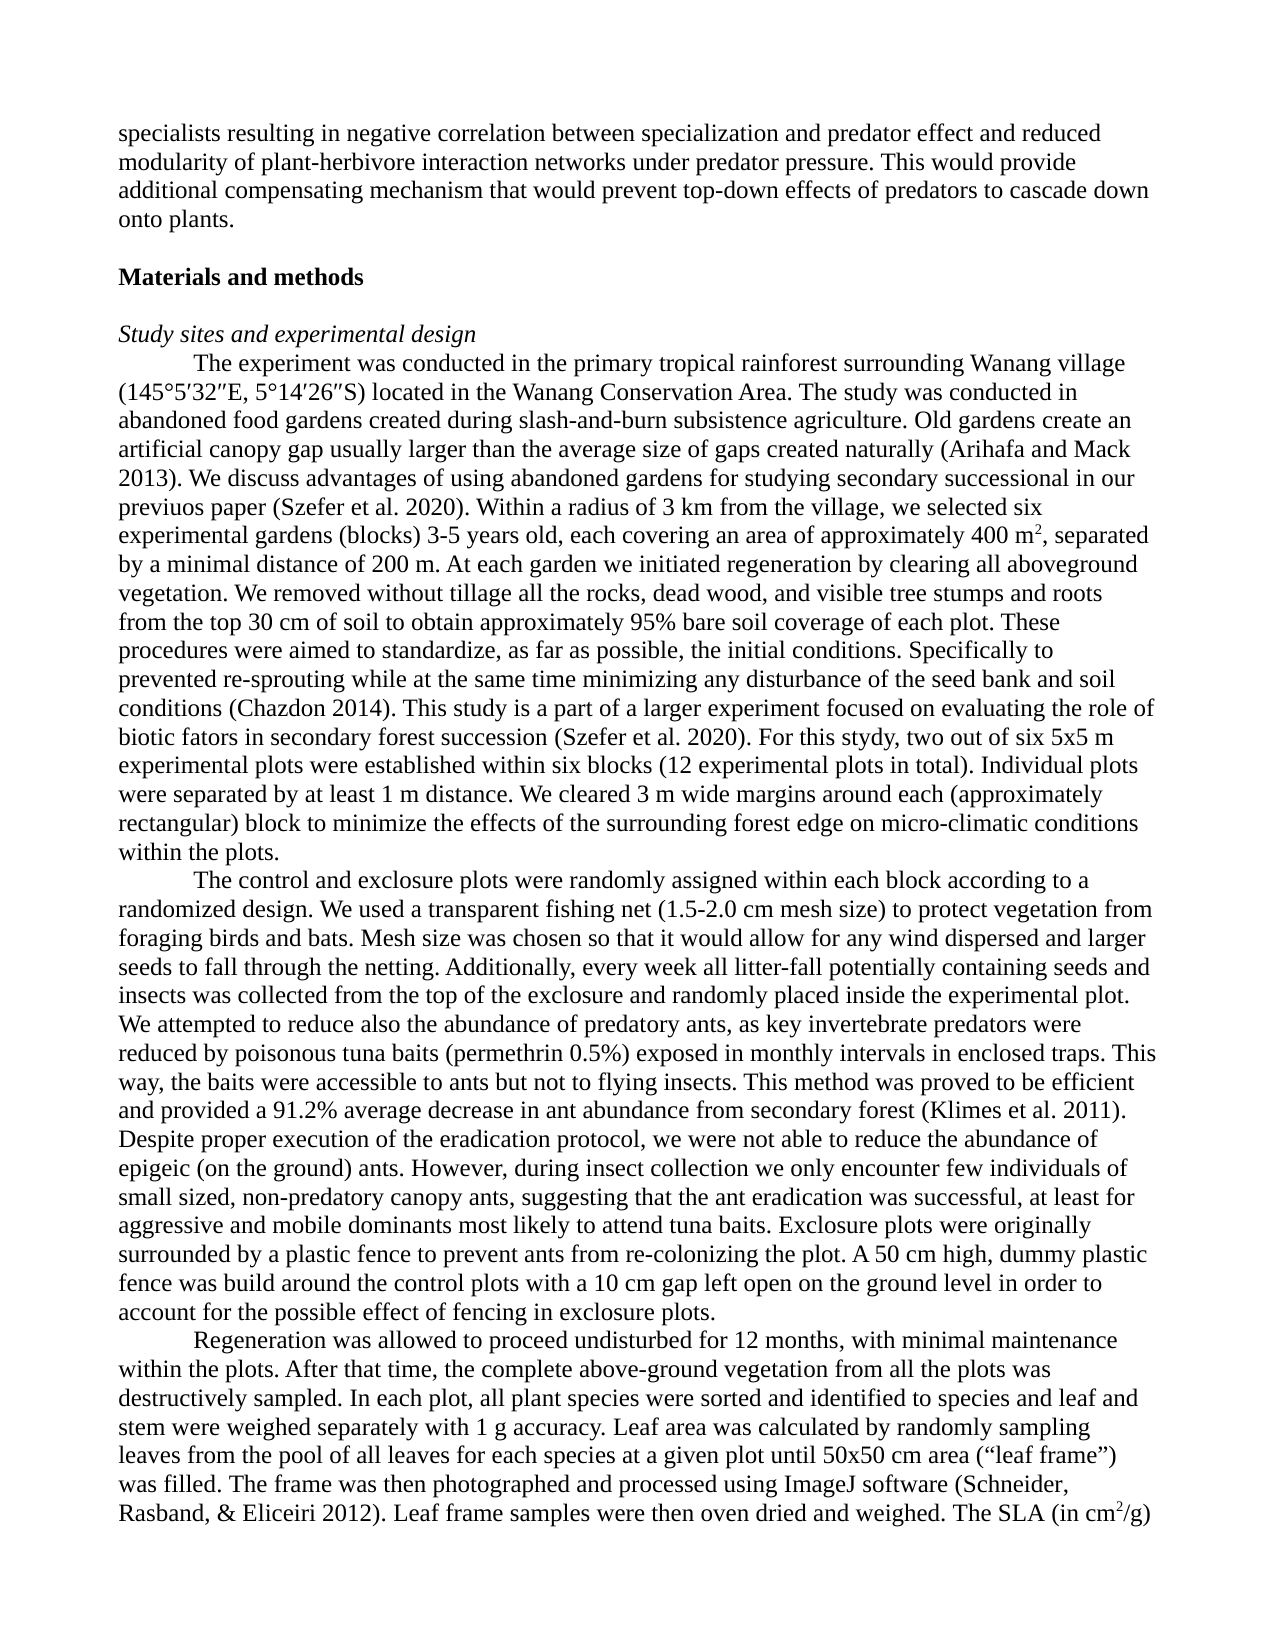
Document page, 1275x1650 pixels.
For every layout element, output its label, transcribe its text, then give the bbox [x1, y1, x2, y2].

text Materials and methods [118, 262, 1157, 291]
text specialists resulting in negative correlation between specialization and predator effect and reduced modularity of plant-herbivore interaction networks under predator pressure. This would provide additional compensating mechanism that would prevent top-down effects of predators to cascade down onto plants. [118, 118, 1157, 233]
text Regeneration was allowed to proceed undisturbed for 12 months, with minimal maintenance within the plots. After that time, the complete above-ground vegetation from all the plots was destructively sampled. In each plot, all plant species were sorted and identified to species and leaf and stem were weighed separately with 1 g accuracy. Leaf area was calculated by randomly sampling leaves from the pool of all leaves for each species at a given plot until 50x50 cm area (“leaf frame”) was filled. The frame was then photographed and processed using ImageJ software (Schneider, Rasband, & Eliceiri 2012). Leaf frame samples were then oven dried and weighed. The SLA (in cm2/g) [118, 1326, 1157, 1527]
text The control and exclosure plots were randomly assigned within each block according to a randomized design. We used a transparent fishing net (1.5-2.0 cm mesh size) to protect vegetation from foraging birds and bats. Mesh size was chosen so that it would allow for any wind dispersed and larger seeds to fall through the netting. Additionally, every week all litter-fall potentially containing seeds and insects was collected from the top of the exclosure and randomly placed inside the experimental plot. We attempted to reduce also the abundance of predatory ants, as key invertebrate predators were reduced by poisonous tuna baits (permethrin 0.5%) exposed in monthly intervals in enclosed traps. This way, the baits were accessible to ants but not to flying insects. This method was proved to be efficient and provided a 91.2% average decrease in ant abundance from secondary forest (Klimes et al. 2011). Despite proper execution of the eradication protocol, we were not able to reduce the abundance of epigeic (on the ground) ants. However, during insect collection we only encounter few individuals of small sized, non-predatory canopy ants, suggesting that the ant eradication was successful, at least for aggressive and mobile dominants most likely to attend tuna baits. Exclosure plots were originally surrounded by a plastic fence to prevent ants from re-colonizing the plot. A 50 cm high, dummy plastic fence was build around the control plots with a 10 cm gap left open on the ground level in order to account for the possible effect of fencing in exclosure plots. [118, 866, 1157, 1326]
text The experiment was conducted in the primary tropical rainforest surrounding Wanang village (145°5′32″E, 5°14′26″S) located in the Wanang Conservation Area. The study was conducted in abandoned food gardens created during slash-and-burn subsistence agriculture. Old gardens create an artificial canopy gap usually larger than the average size of gaps created naturally (Arihafa and Mack 2013). We discuss advantages of using abandoned gardens for studying secondary successional in our previuos paper (Szefer et al. 2020). Within a radius of 3 km from the village, we selected six experimental gardens (blocks) 3-5 years old, each covering an area of approximately 400 m2, separated by a minimal distance of 200 m. At each garden we initiated regeneration by clearing all aboveground vegetation. We removed without tillage all the rocks, dead wood, and visible tree stumps and roots from the top 30 cm of soil to obtain approximately 95% bare soil coverage of each plot. These procedures were aimed to standardize, as far as possible, the initial conditions. Specifically to prevented re-sprouting while at the same time minimizing any disturbance of the seed bank and soil conditions (Chazdon 2014). This study is a part of a larger experiment focused on evaluating the role of biotic fators in secondary forest succession (Szefer et al. 2020). For this stydy, two out of six 5x5 m experimental plots were established within six blocks (12 experimental plots in total). Individual plots were separated by at least 1 m distance. We cleared 3 m wide margins around each (approximately rectangular) block to minimize the effects of the surrounding forest edge on micro-climatic conditions within the plots. [118, 348, 1157, 866]
text Study sites and experimental design [118, 319, 1157, 348]
